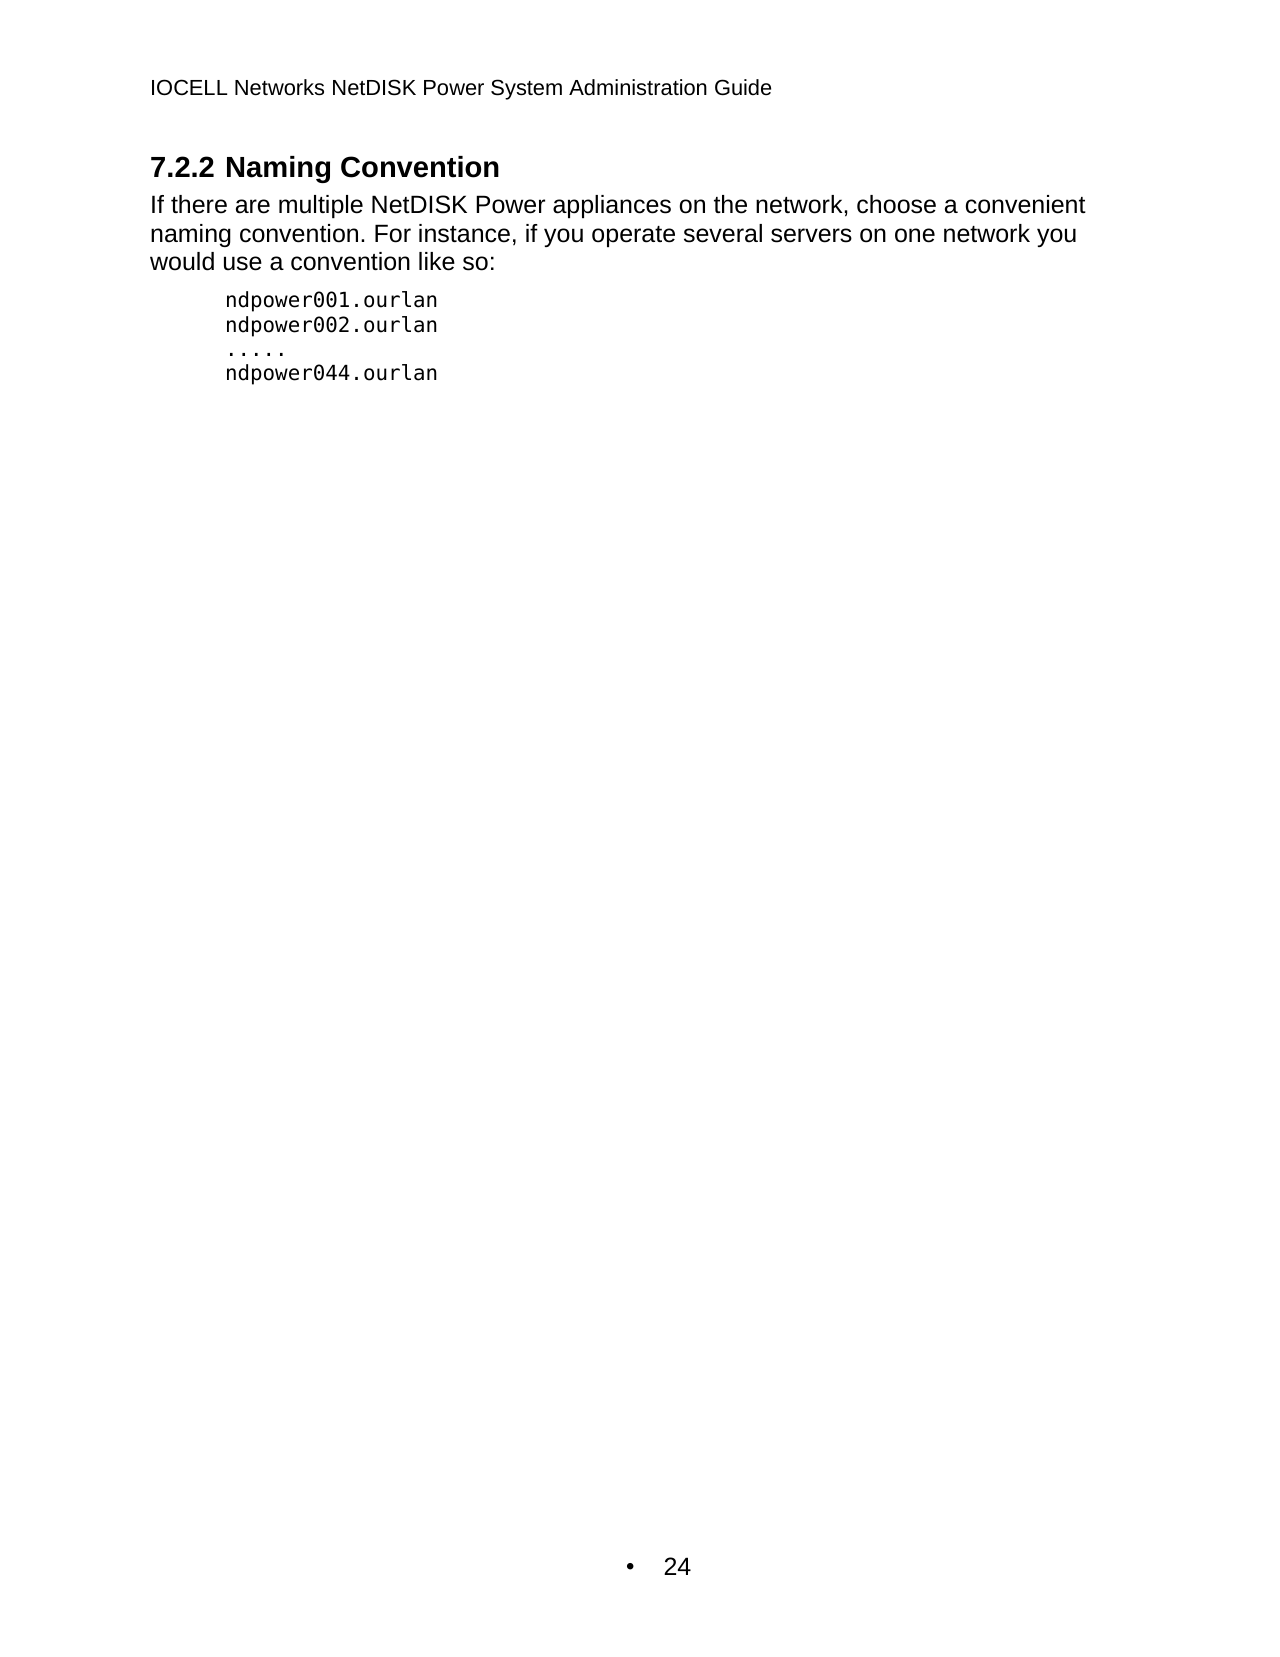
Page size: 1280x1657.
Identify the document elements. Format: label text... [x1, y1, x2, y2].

text ndpower044.ourlan [225, 361, 1129, 386]
text ndpower002.ourlan [225, 313, 1129, 337]
subtitle Naming Convention [150, 150, 1129, 183]
text ndpower001.ourlan [225, 288, 1129, 313]
text ..... [225, 337, 1129, 361]
text If there are multiple NetDISK Power appliances on the network, choose a convenient naming convention. For instance, if you operate several servers on one network you would use a convention like so: [150, 190, 1129, 276]
